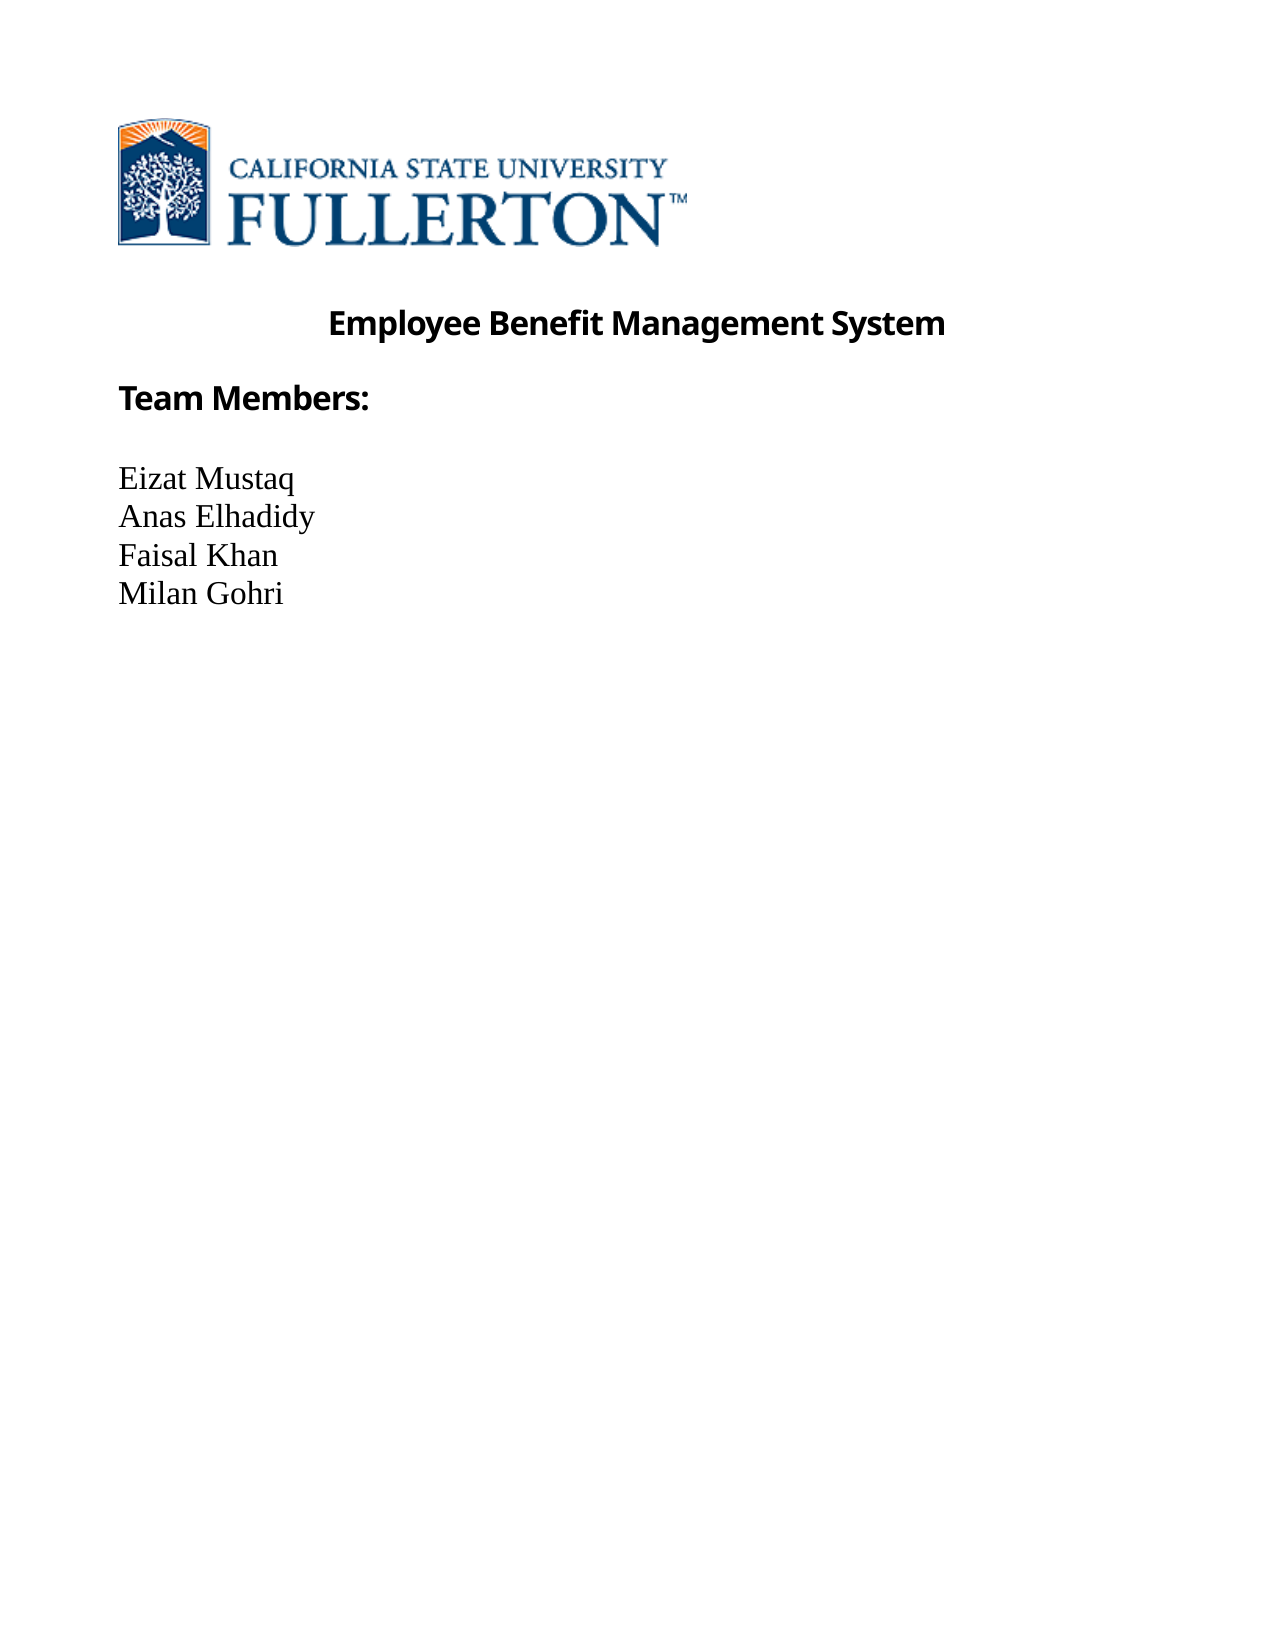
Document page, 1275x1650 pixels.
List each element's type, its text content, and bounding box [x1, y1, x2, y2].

text Eizat Mustaq [118, 458, 1157, 496]
title Employee Benefit Management System [118, 300, 1157, 346]
text Anas Elhadidy [118, 496, 1157, 535]
title Team Members: [118, 374, 1157, 420]
text Milan Gohri [118, 573, 1157, 611]
text Faisal Khan [118, 535, 1157, 573]
